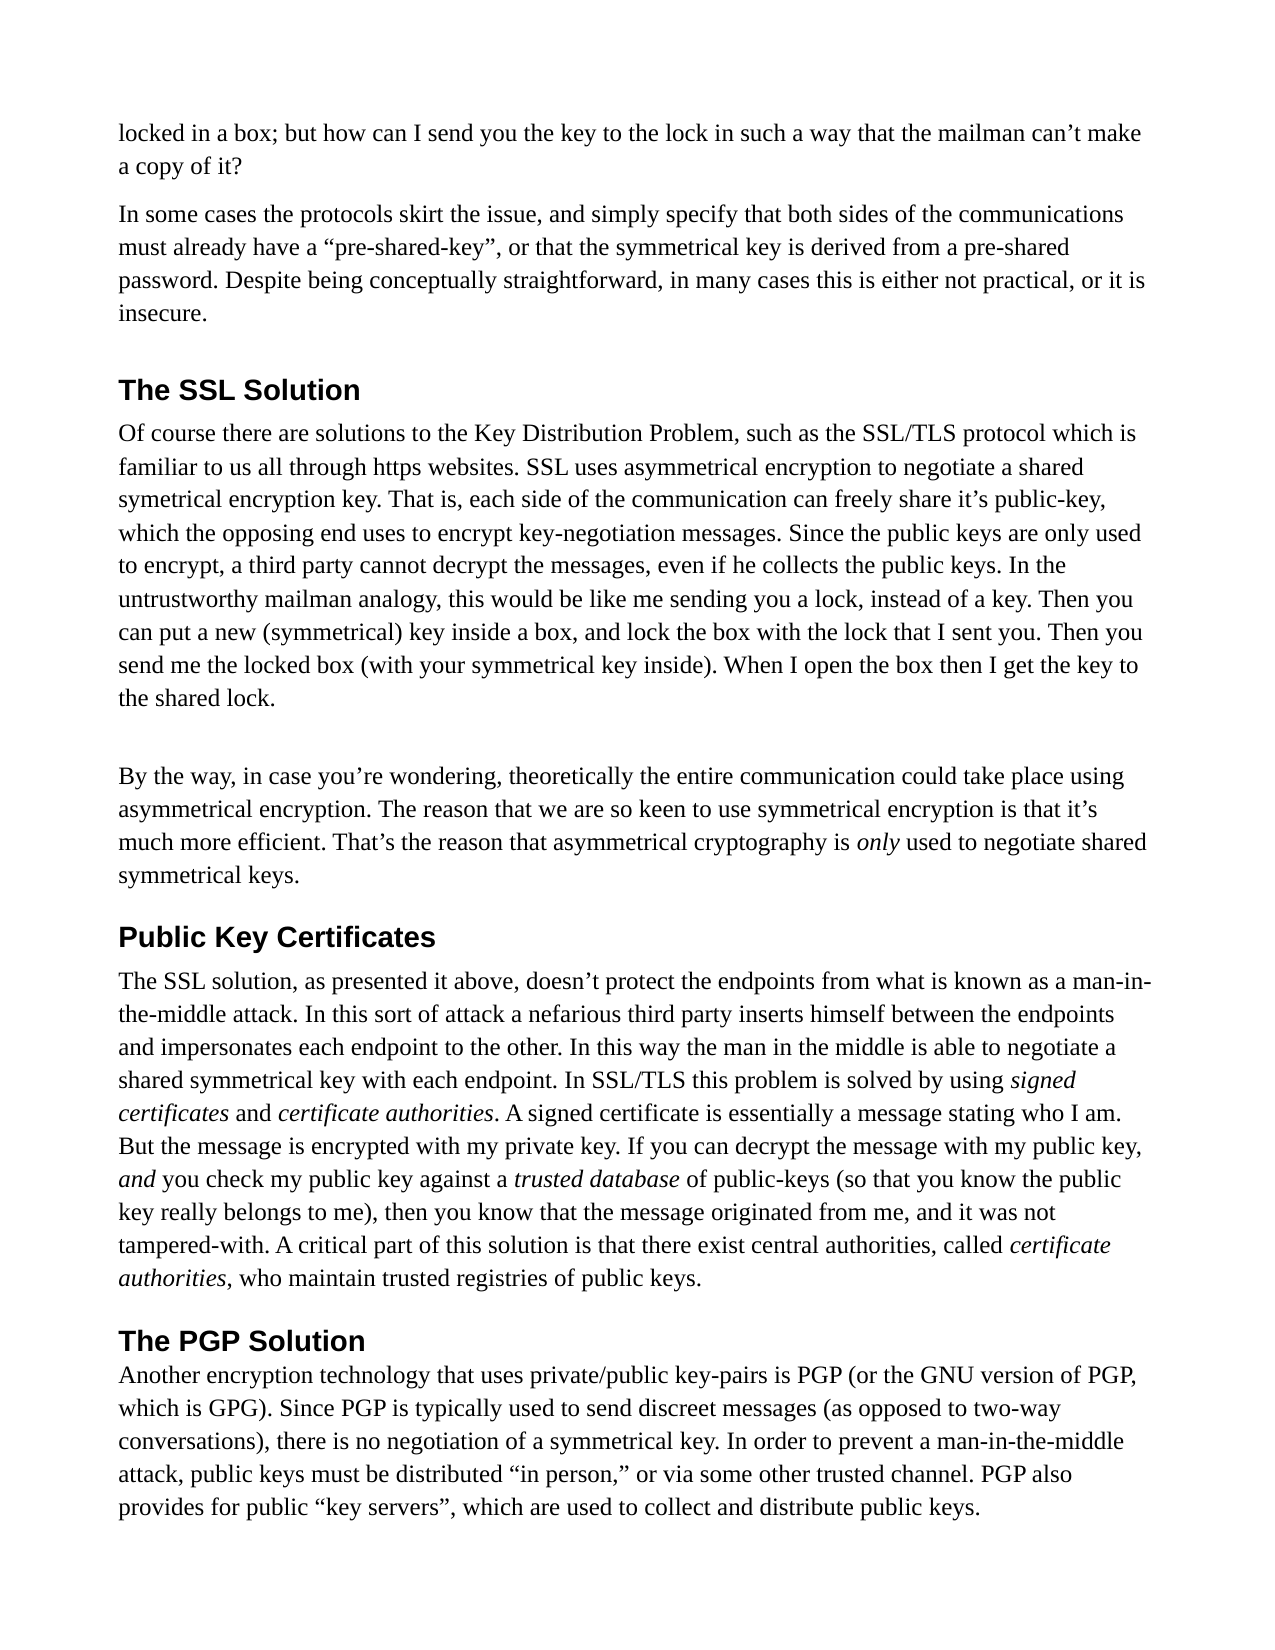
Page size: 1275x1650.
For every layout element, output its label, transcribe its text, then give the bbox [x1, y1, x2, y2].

text By the way, in case you’re wondering, theoretically the entire communication could take place using asymmetrical encryption. The reason that we are so keen to use symmetrical encryption is that it’s much more efficient. That’s the reason that asymmetrical cryptography is only used to negotiate shared symmetrical keys. [118, 761, 1157, 889]
text Of course there are solutions to the Key Distribution Problem, such as the SSL/TLS protocol which is familiar to us all through https websites. SSL uses asymmetrical encryption to negotiate a shared symetrical encryption key. That is, each side of the communication can freely share it’s public-key, which the opposing end uses to encrypt key-negotiation messages. Since the public keys are only used to encrypt, a third party cannot decrypt the messages, even if he collects the public keys. In the untrustworthy mailman analogy, this would be like me sending you a lock, instead of a key. Then you can put a new (symmetrical) key inside a box, and lock the box with the lock that I sent you. Then you send me the locked box (with your symmetrical key inside). When I open the box then I get the key to the shared lock. [118, 418, 1157, 711]
text Another encryption technology that uses private/public key-pairs is PGP (or the GNU version of PGP, which is GPG). Since PGP is typically used to send discreet messages (as opposed to two-way conversations), there is no negotiation of a symmetrical key. In order to prevent a man-in-the-middle attack, public keys must be distributed “in person,” or via some other trusted channel. PGP also provides for public “key servers”, which are used to collect and distribute public keys. [118, 1360, 1157, 1521]
text The SSL solution, as presented it above, doesn’t protect the endpoints from what is known as a man-in-the-middle attack. In this sort of attack a nefarious third party inserts himself between the endpoints and impersonates each endpoint to the other. In this way the man in the middle is able to negotiate a shared symmetrical key with each endpoint. In SSL/TLS this problem is solved by using signed certificates and certificate authorities. A signed certificate is essentially a message stating who I am. But the message is encrypted with my private key. If you can decrypt the message with my public key, and you check my public key against a trusted database of public-keys (so that you know the public key really belongs to me), then you know that the message originated from me, and it was not tampered-with. A critical part of this solution is that there exist central authorities, called certificate authorities, who maintain trusted registries of public keys. [118, 966, 1157, 1292]
subtitle The SSL Solution [118, 372, 1157, 406]
text In some cases the protocols skirt the issue, and simply specify that both sides of the communications must already have a “pre-shared-key”, or that the symmetrical key is derived from a pre-shared password. Despite being conceptually straightforward, in many cases this is either not practical, or it is insecure. [118, 199, 1157, 327]
subtitle The PGP Solution [118, 1323, 1157, 1357]
text locked in a box; but how can I send you the key to the lock in such a way that the mailman can’t make a copy of it? [118, 118, 1157, 180]
subtitle Public Key Certificates [118, 920, 1157, 954]
